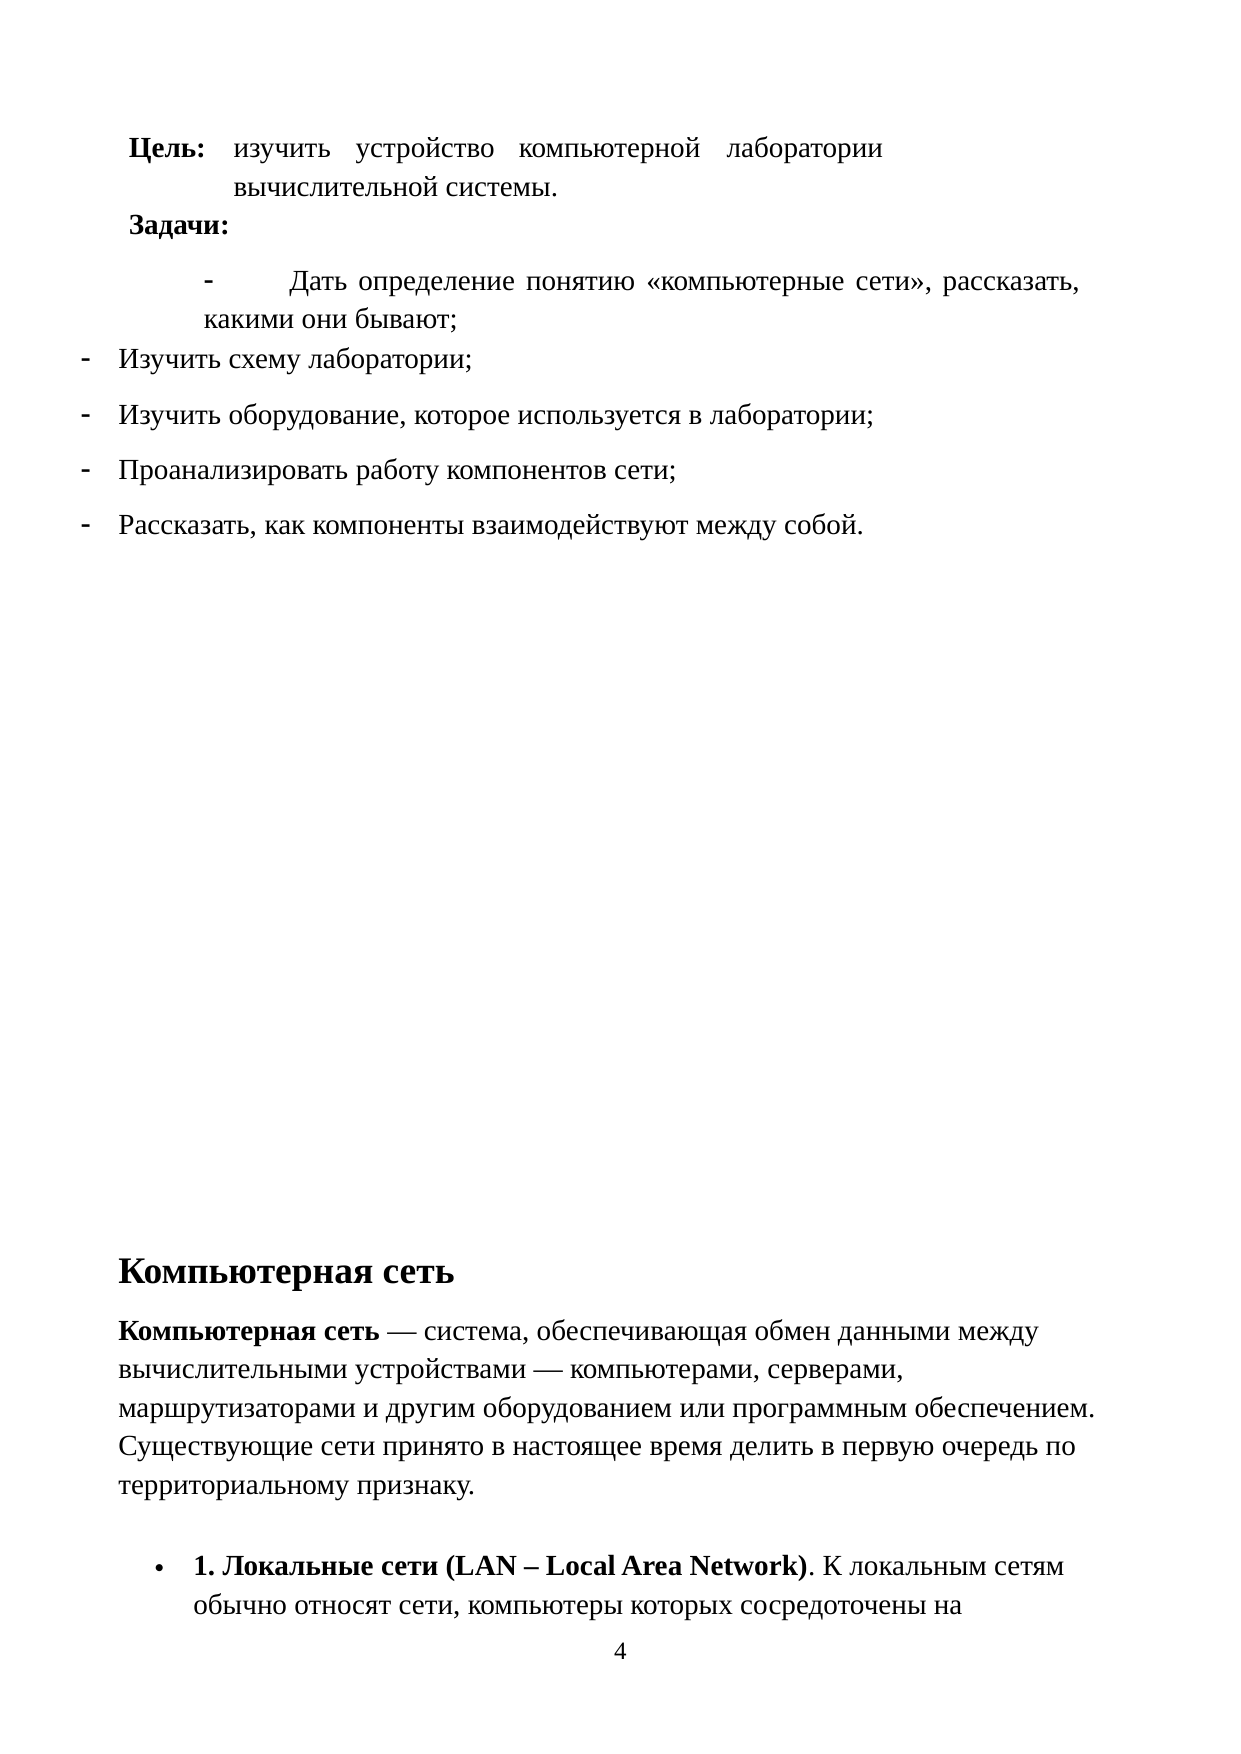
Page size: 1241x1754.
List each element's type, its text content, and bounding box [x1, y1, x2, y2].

text Компьютерная сеть — система, обеспечивающая обмен данными между вычислительными устройствами — компьютерами, серверами, маршрутизаторами и другим оборудованием или программным обеспечением. Существующие сети принято в настоящее время делить в первую очередь по территориальному признаку. [118, 1313, 1122, 1500]
list 1. Локальные сети (LAN – Local Area Network). К локальным сетям обычно относят сети, компьютеры которых сосредоточены на [156, 1548, 1122, 1621]
list Рассказать, как компоненты взаимодействуют между собой. [81, 507, 1122, 541]
text Компьютерная сеть [118, 1248, 1122, 1291]
text Цель: изучить устройство компьютерной лаборатории вычислительной системы. [129, 130, 1111, 202]
list Изучить оборудование, которое используется в лаборатории; [81, 397, 1122, 431]
list Проанализировать работу компонентов сети; [81, 452, 1122, 486]
text Задачи: [128, 207, 1122, 241]
list Изучить схему лаборатории; [81, 342, 1122, 375]
list Дать определение понятию «компьютерные сети», рассказать, какими они бывают; [204, 263, 1111, 335]
